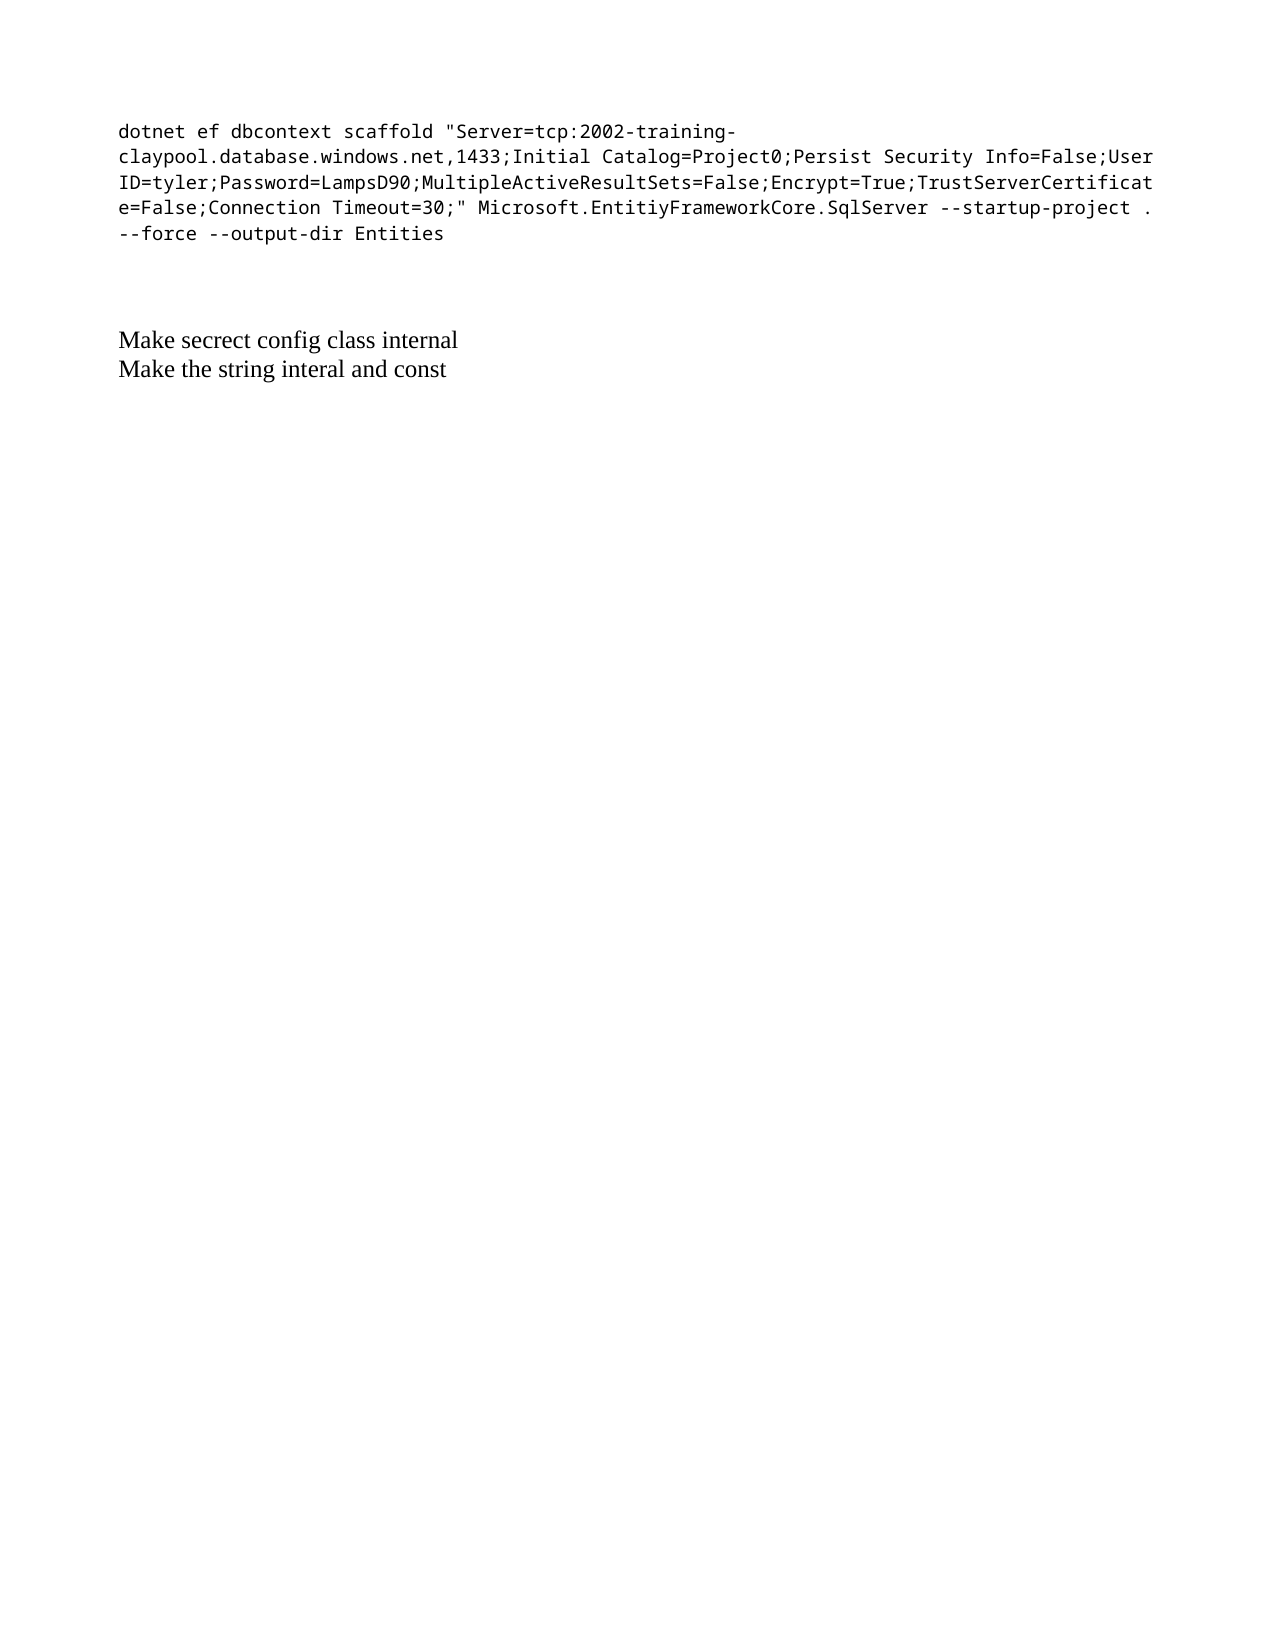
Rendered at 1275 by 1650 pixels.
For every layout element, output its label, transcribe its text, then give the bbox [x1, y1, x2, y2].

text dotnet ef dbcontext scaffold "Server=tcp:2002-training-claypool.database.windows.net,1433;Initial Catalog=Project0;Persist Security Info=False;User ID=tyler;Password=LampsD90;MultipleActiveResultSets=False;Encrypt=True;TrustServerCertificate=False;Connection Timeout=30;" Microsoft.EntitiyFrameworkCore.SqlServer --startup-project . --force --output-dir Entities [118, 118, 1157, 246]
text Make secrect config class internal [118, 326, 1157, 354]
text Make the string interal and const [118, 354, 1157, 383]
